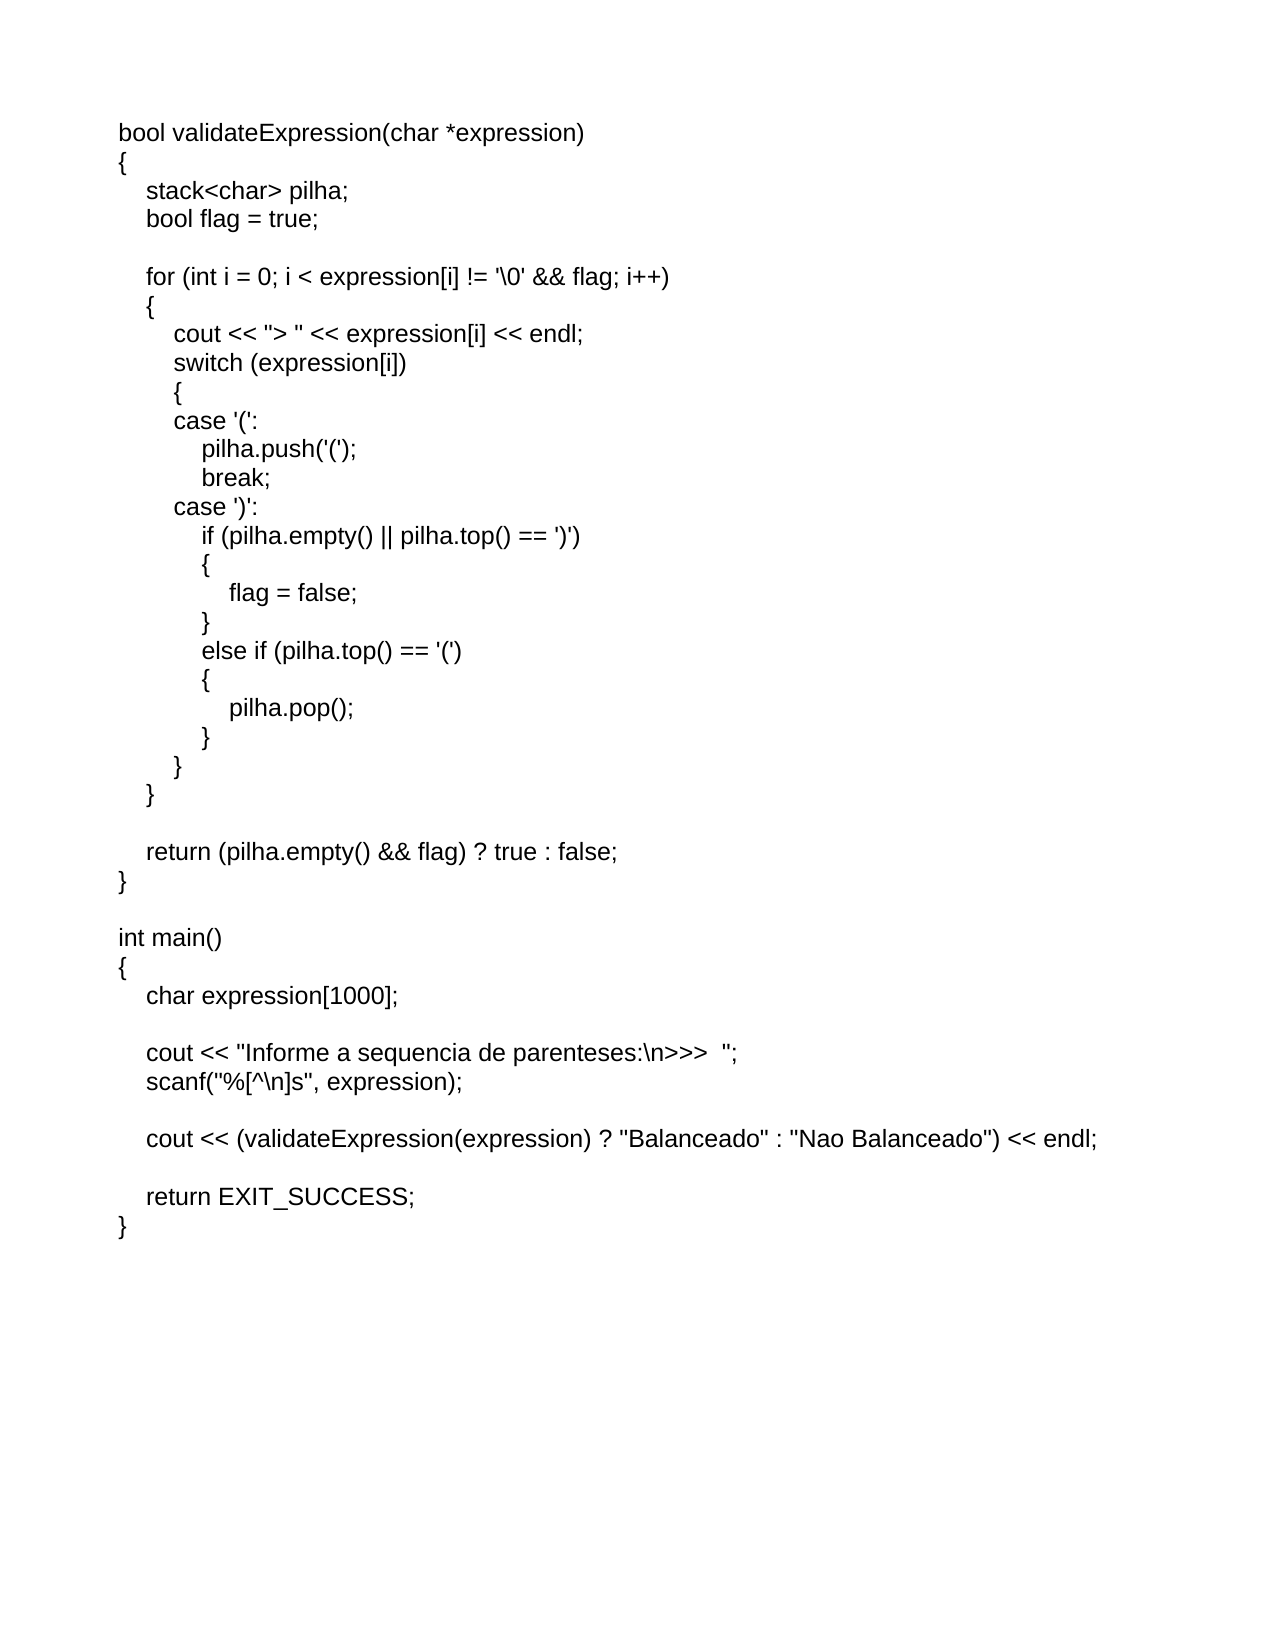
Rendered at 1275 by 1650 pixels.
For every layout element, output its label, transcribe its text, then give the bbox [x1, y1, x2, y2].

text case ')': [118, 492, 1157, 521]
text for (int i = 0; i < expression[i] != '\0' && flag; i++) [118, 262, 1157, 291]
text if (pilha.empty() || pilha.top() == ')') [118, 521, 1157, 549]
text } [118, 779, 1157, 808]
text else if (pilha.top() == '(') [118, 636, 1157, 664]
text flag = false; [118, 578, 1157, 607]
text case '(': [118, 406, 1157, 434]
text int main() [118, 923, 1157, 952]
text cout << (validateExpression(expression) ? "Balanceado" : "Nao Balanceado") << endl; [118, 1124, 1157, 1153]
text return (pilha.empty() && flag) ? true : false; [118, 837, 1157, 866]
text cout << "Informe a sequencia de parenteses:\n>>> "; [118, 1038, 1157, 1067]
text } [118, 722, 1157, 751]
text break; [118, 463, 1157, 492]
text bool validateExpression(char *expression) [118, 118, 1157, 147]
text { [118, 952, 1157, 981]
text pilha.pop(); [118, 693, 1157, 722]
text cout << "> " << expression[i] << endl; [118, 319, 1157, 348]
text stack<char> pilha; [118, 176, 1157, 204]
text } [118, 607, 1157, 636]
text { [118, 664, 1157, 693]
text switch (expression[i]) [118, 348, 1157, 377]
text { [118, 377, 1157, 406]
text { [118, 147, 1157, 176]
text } [118, 751, 1157, 779]
text scanf("%[^\n]s", expression); [118, 1067, 1157, 1096]
text { [118, 549, 1157, 578]
text { [118, 291, 1157, 319]
text return EXIT_SUCCESS; [118, 1182, 1157, 1211]
text } [118, 1211, 1157, 1239]
text bool flag = true; [118, 204, 1157, 233]
text } [118, 866, 1157, 894]
text pilha.push('('); [118, 434, 1157, 463]
text char expression[1000]; [118, 981, 1157, 1009]
